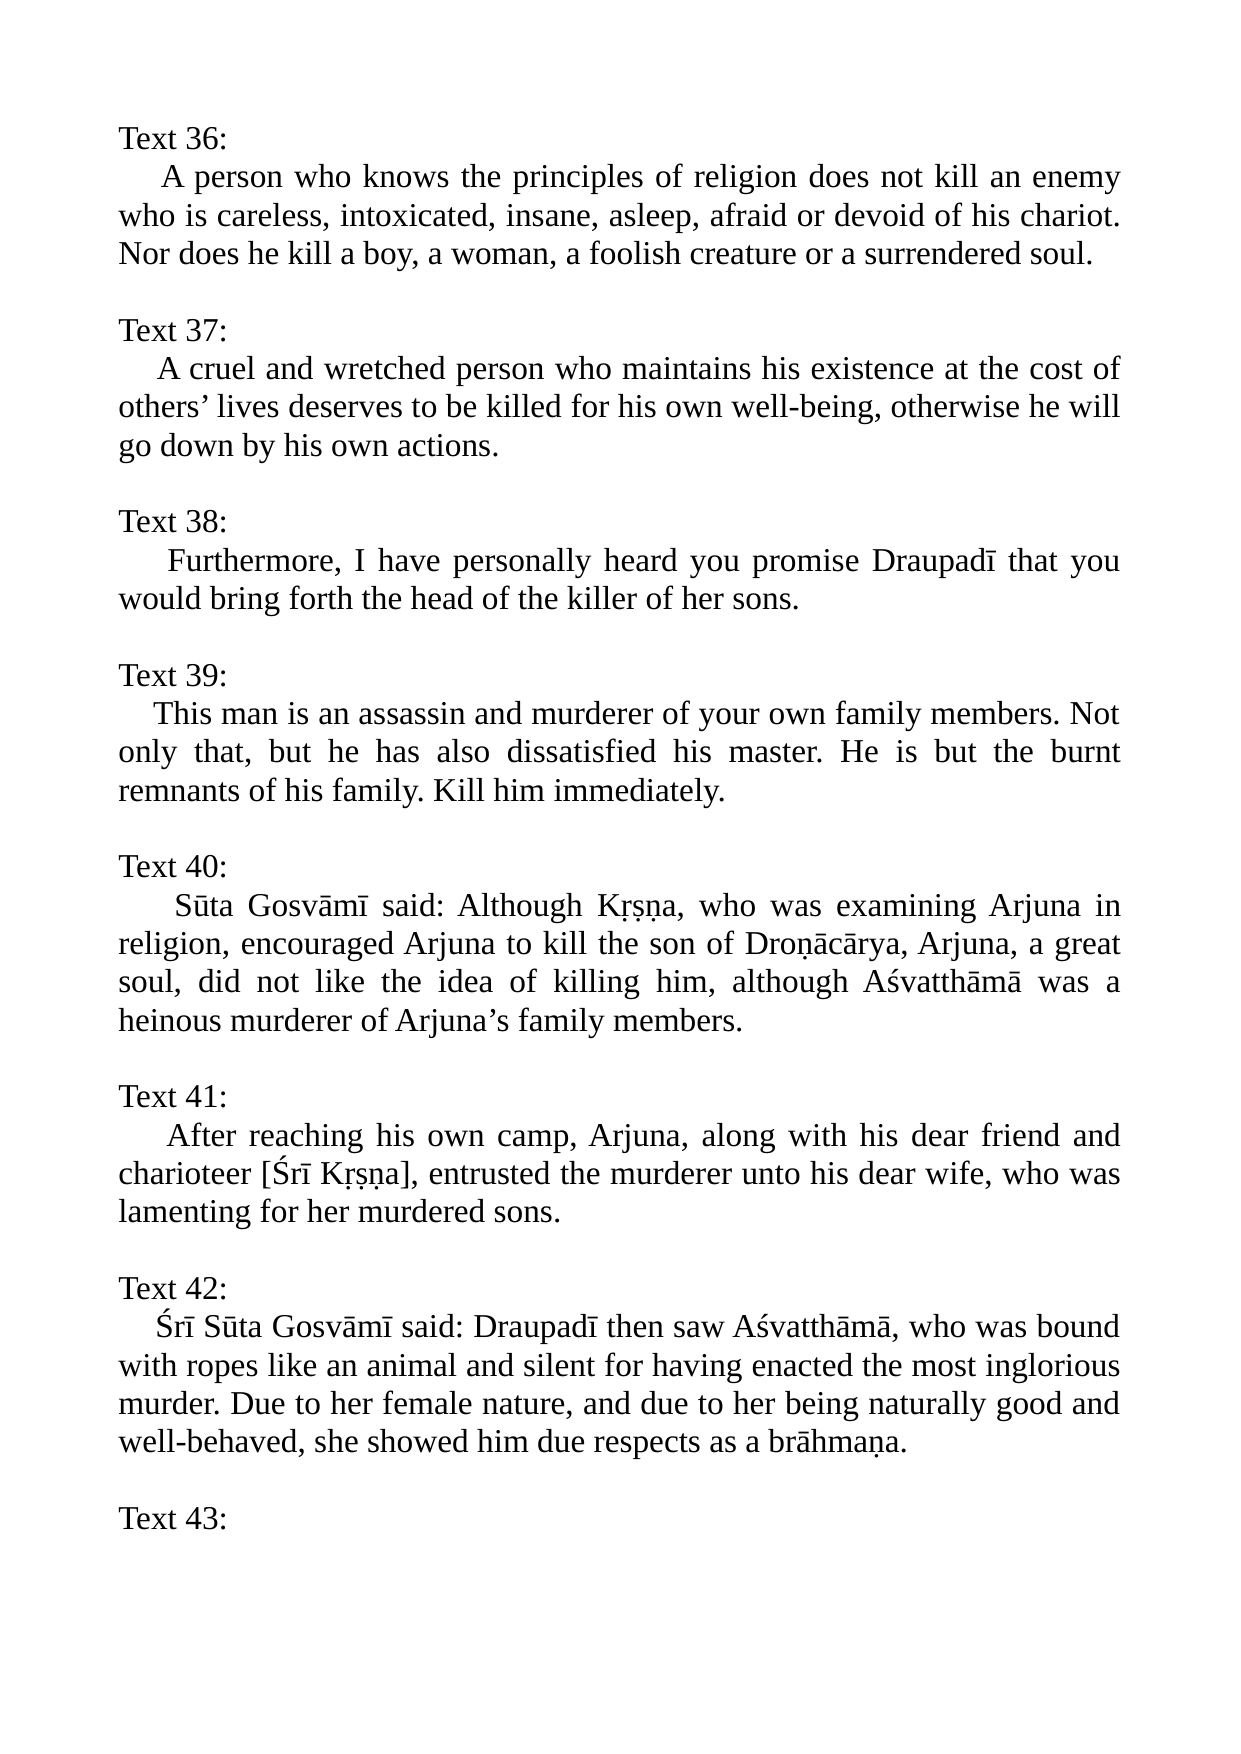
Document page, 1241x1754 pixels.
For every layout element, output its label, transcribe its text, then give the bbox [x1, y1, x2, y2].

text Text 40: [118, 846, 1122, 885]
text Text 41: [118, 1076, 1122, 1115]
text Text 36: [118, 118, 1122, 156]
text Śrī Sūta Gosvāmī said: Draupadī then saw Aśvatthāmā, who was bound with ropes like an animal and silent for having enacted the most inglorious murder. Due to her female nature, and due to her being naturally good and well-behaved, she showed him due respects as a brāhmaṇa. [118, 1306, 1122, 1460]
text Text 39: [118, 655, 1122, 693]
text This man is an assassin and murderer of your own family members. Not only that, but he has also dissatisfied his master. He is but the burnt remnants of his family. Kill him immediately. [118, 693, 1122, 808]
text A cruel and wretched person who maintains his existence at the cost of others’ lives deserves to be killed for his own well-being, otherwise he will go down by his own actions. [118, 348, 1122, 463]
text After reaching his own camp, Arjuna, along with his dear friend and charioteer [Śrī Kṛṣṇa], entrusted the murderer unto his dear wife, who was lamenting for her murdered sons. [118, 1115, 1122, 1230]
text Text 37: [118, 310, 1122, 348]
text Sūta Gosvāmī said: Although Kṛṣṇa, who was examining Arjuna in religion, encouraged Arjuna to kill the son of Droṇācārya, Arjuna, a great soul, did not like the idea of killing him, although Aśvatthāmā was a heinous murderer of Arjuna’s family members. [118, 885, 1122, 1038]
text A person who knows the principles of religion does not kill an enemy who is careless, intoxicated, insane, asleep, afraid or devoid of his chariot. Nor does he kill a boy, a woman, a foolish creature or a surrendered soul. [118, 156, 1122, 271]
text Furthermore, I have personally heard you promise Draupadī that you would bring forth the head of the killer of her sons. [118, 540, 1122, 616]
text Text 42: [118, 1268, 1122, 1306]
text Text 38: [118, 501, 1122, 540]
text Text 43: [118, 1498, 1122, 1536]
